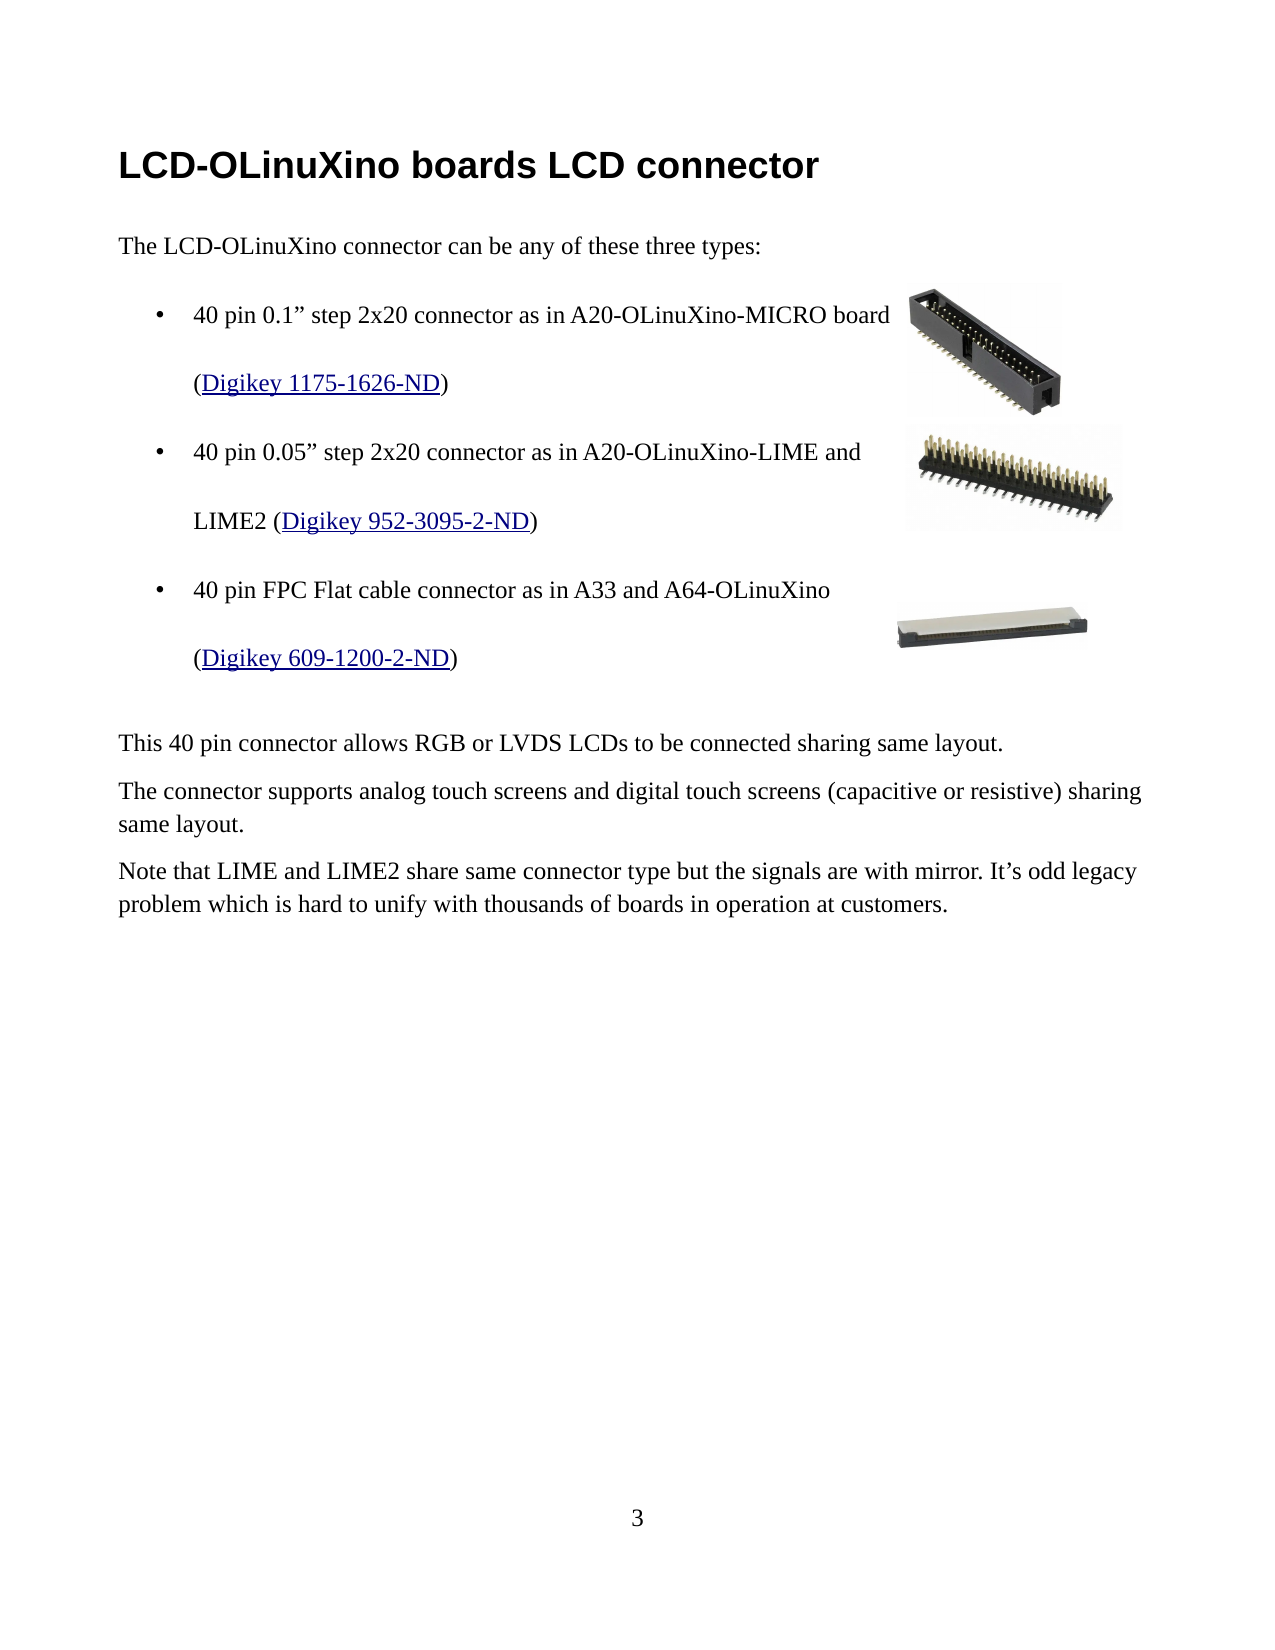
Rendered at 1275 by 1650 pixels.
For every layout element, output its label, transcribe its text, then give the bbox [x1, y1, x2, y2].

picture [897, 602, 1088, 650]
picture [907, 283, 1063, 417]
subtitle LCD-OLinuXino boards LCD connector [118, 143, 1157, 187]
text The connector supports analog touch screens and digital touch screens (capacitive or resistive) sharing same layout. [118, 776, 1157, 837]
list 40 pin 0.1” step 2x20 connector as in A20-OLinuXino-MICRO board (Digikey 1175-1626-ND) [156, 268, 1157, 406]
text This 40 pin connector allows RGB or LVDS LCDs to be connected sharing same layout. [118, 728, 1157, 757]
picture [905, 424, 1123, 531]
text Note that LIME and LIME2 share same connector type but the signals are with mirror. It’s odd legacy problem which is hard to unify with thousands of boards in operation at customers. [118, 856, 1157, 918]
list 40 pin 0.05” step 2x20 connector as in A20-OLinuXino-LIME and LIME2 (Digikey 952-3095-2-ND) [156, 406, 1157, 543]
text The LCD-OLinuXino connector can be any of these three types: [118, 199, 1157, 268]
list 40 pin FPC Flat cable connector as in A33 and A64-OLinuXino (Digikey 609-1200-2-ND) [156, 543, 1157, 681]
